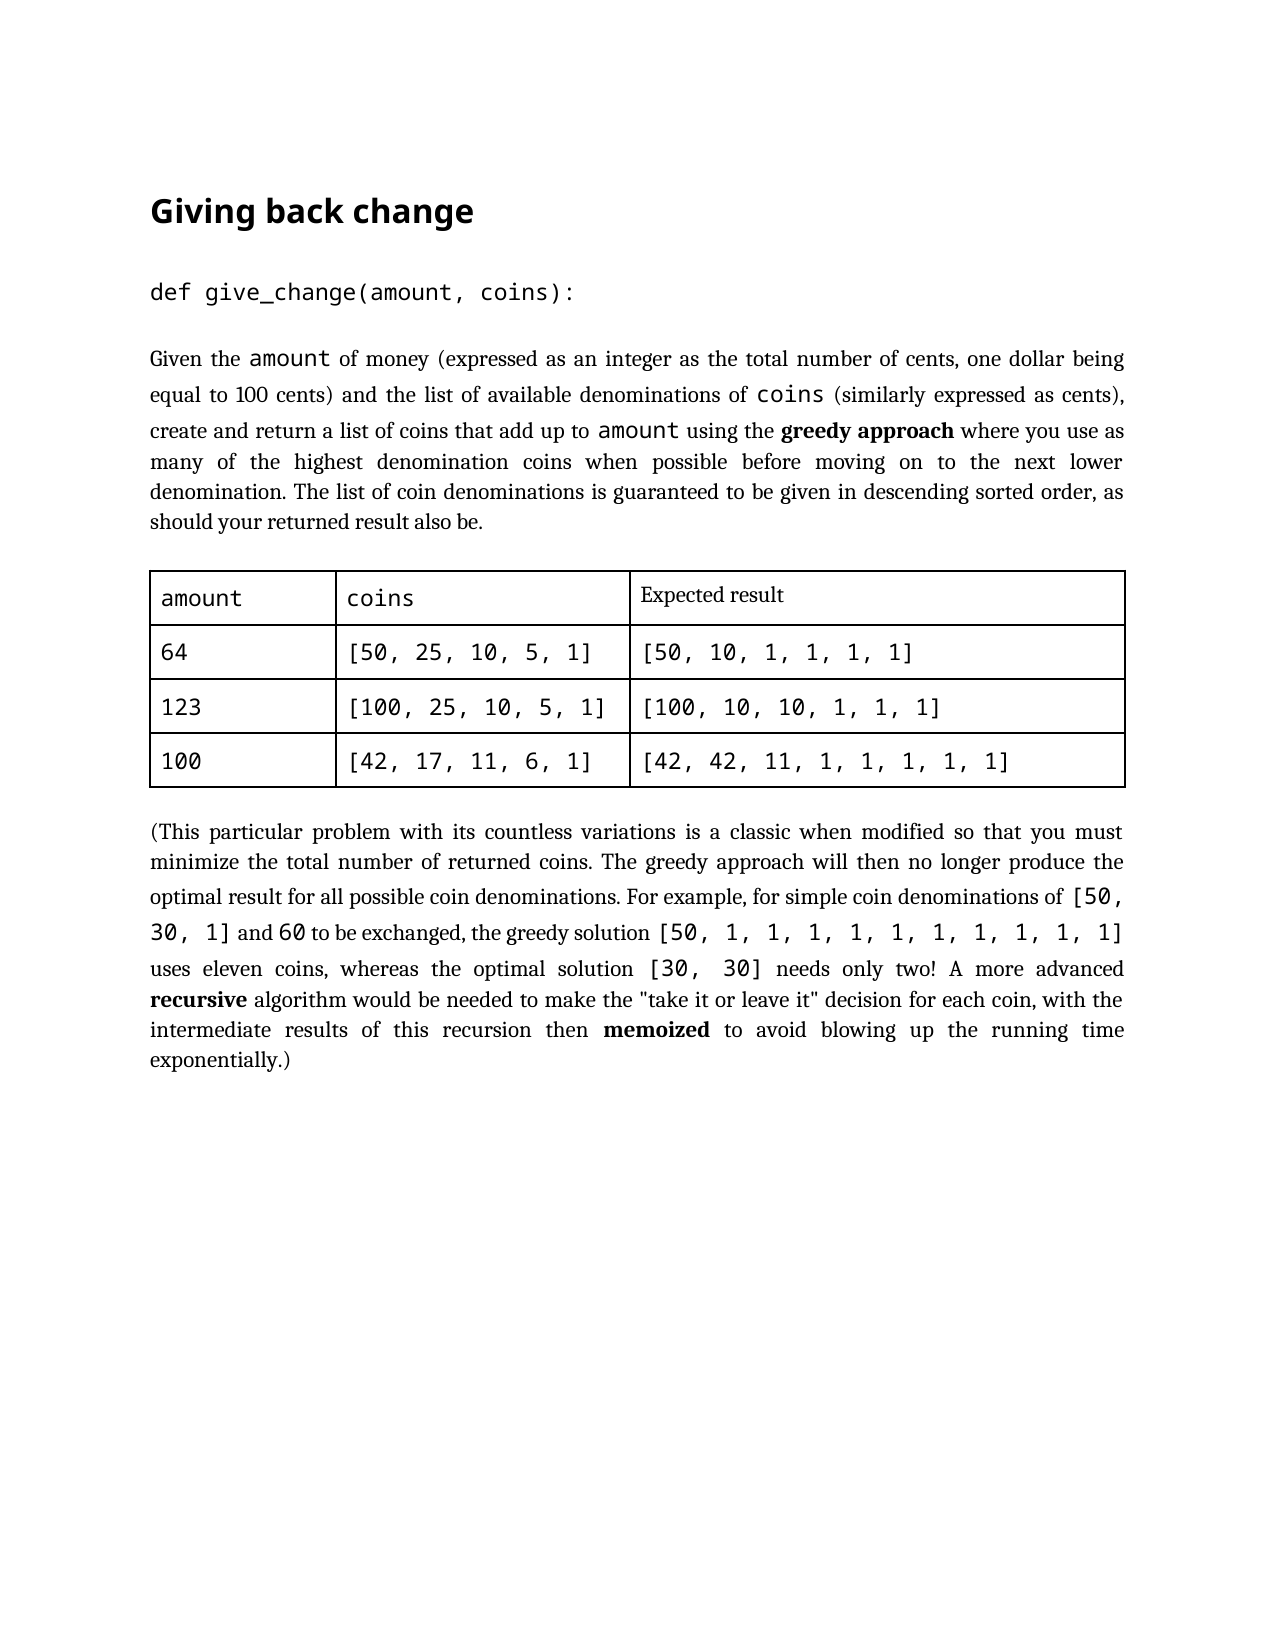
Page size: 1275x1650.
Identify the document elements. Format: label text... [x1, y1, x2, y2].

table_header Expected result [631, 572, 1124, 624]
table_cell 64 [151, 626, 335, 678]
table_cell [42, 17, 11, 6, 1] [337, 734, 629, 786]
text (This particular problem with its countless variations is a classic when modified so that you must minimize the total number of returned coins. The greedy approach will then no longer produce the optimal result for all possible coin denominations. For example, for simple coin denominations of [50, 30, 1] and 60 to be exchanged, the greedy solution [50, 1, 1, 1, 1, 1, 1, 1, 1, 1, 1] uses eleven coins, whereas the optimal solution [30, 30] needs only two! A more advanced recursive algorithm would be needed to make the "take it or leave it" decision for each coin, with the intermediate results of this recursion then memoized to avoid blowing up the running time exponentially.) [150, 818, 1125, 1073]
table_cell [42, 42, 11, 1, 1, 1, 1, 1] [631, 734, 1124, 786]
text Given the amount of money (expressed as an integer as the total number of cents, one dollar being equal to 100 cents) and the list of available denominations of coins (similarly expressed as cents), create and return a list of coins that add up to amount using the greedy approach where you use as many of the highest denomination coins when possible before moving on to the next lower denomination. The list of coin denominations is guaranteed to be given in descending sorted order, as should your returned result also be. [150, 342, 1125, 536]
table_cell [100, 25, 10, 5, 1] [337, 680, 629, 732]
table_cell 123 [151, 680, 335, 732]
table_cell [100, 10, 10, 1, 1, 1] [631, 680, 1124, 732]
subtitle Giving back change [150, 187, 1125, 233]
table_header amount [151, 572, 335, 624]
text def give_change(amount, coins): [150, 276, 1125, 307]
table_cell [50, 25, 10, 5, 1] [337, 626, 629, 678]
table_cell 100 [151, 734, 335, 786]
table_header coins [337, 572, 629, 624]
table_cell [50, 10, 1, 1, 1, 1] [631, 626, 1124, 678]
